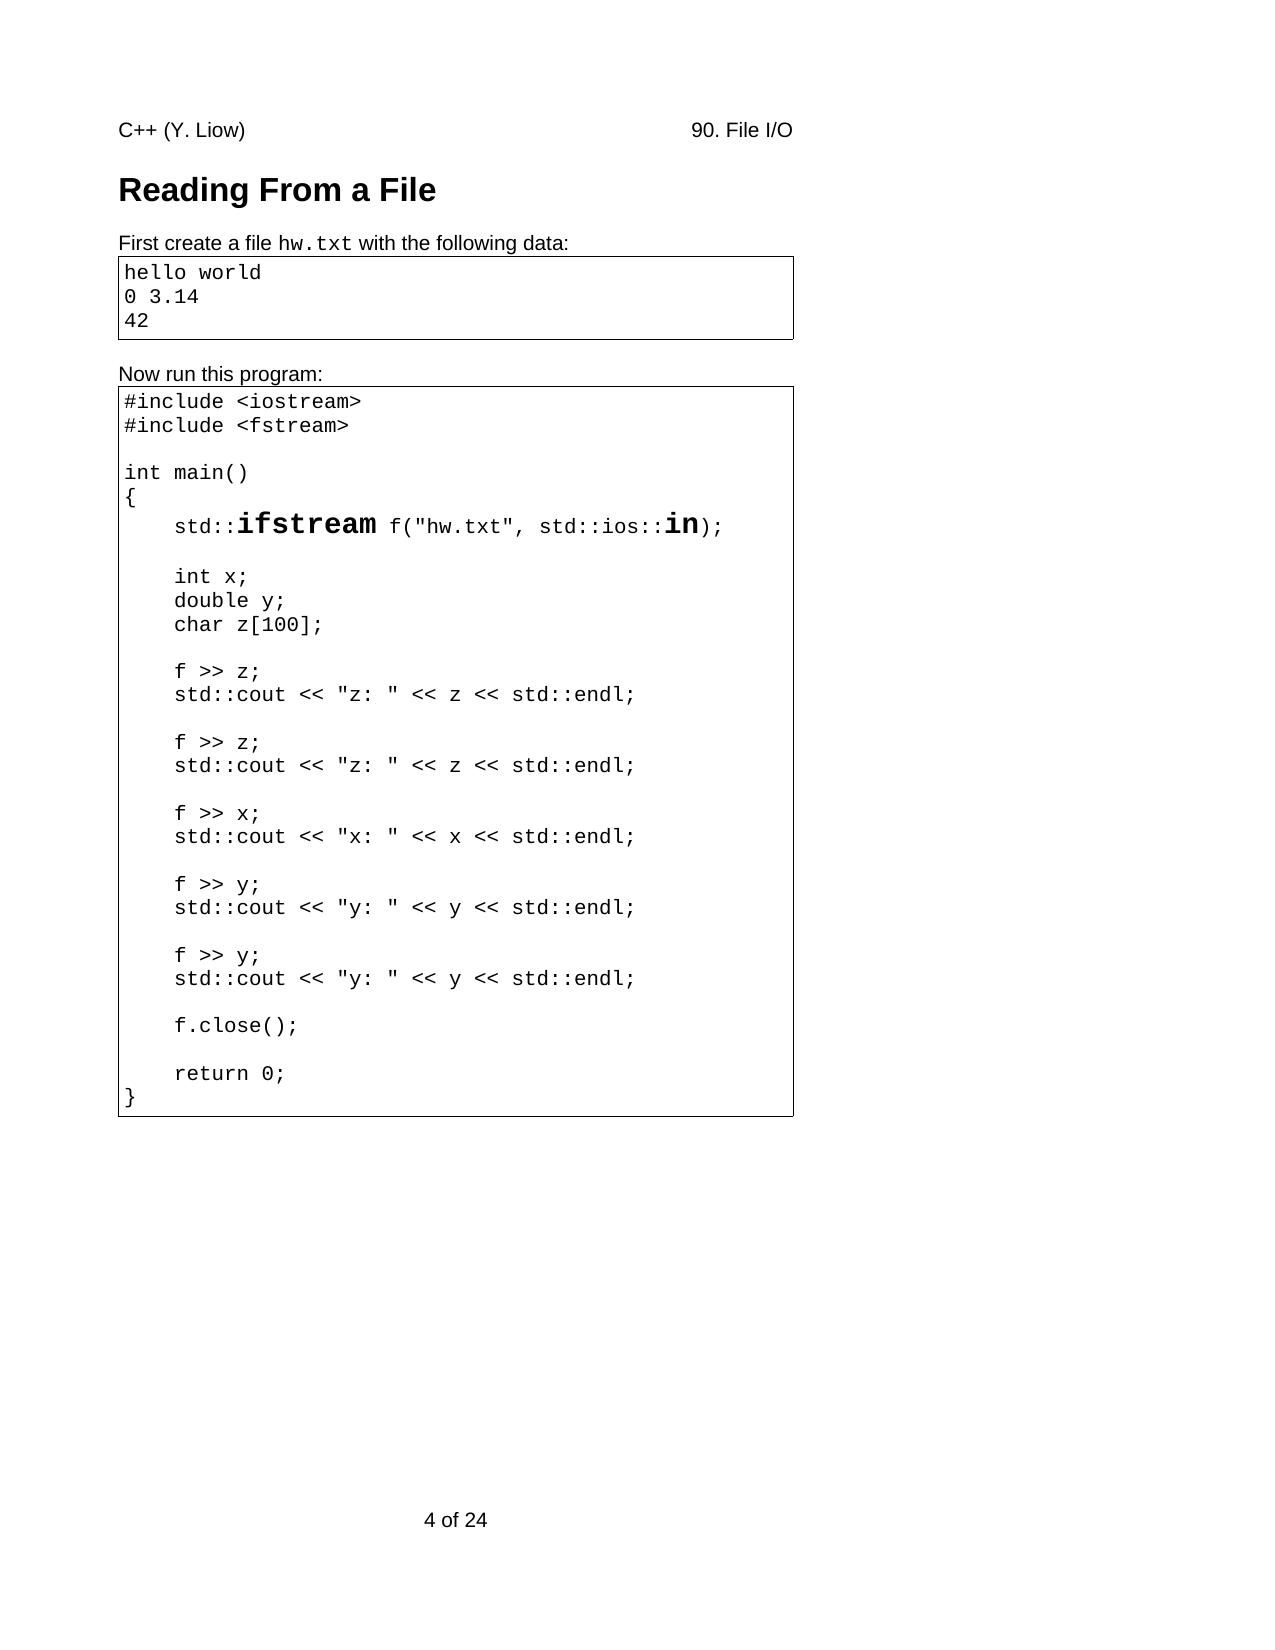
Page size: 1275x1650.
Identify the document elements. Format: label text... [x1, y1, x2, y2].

text Now run this program: [118, 362, 793, 386]
table_header hello world 0 3.14 42 [119, 257, 793, 339]
table_header #include <iostream> #include <fstream> int main() { std::ifstream f("hw.txt", std::ios::in); int x; double y; char z[100]; f >> z; std::cout << "z: " << z << std::endl; f >> z; std::cout << "z: " << z << std::endl; f >> x; std::cout << "x: " << x << std::endl; f >> y; std::cout << "y: " << y << std::endl; f >> y; std::cout << "y: " << y << std::endl; f.close(); return 0; } [119, 387, 793, 1116]
text Reading From a File [118, 171, 793, 208]
text First create a file hw.txt with the following data: [118, 231, 793, 256]
